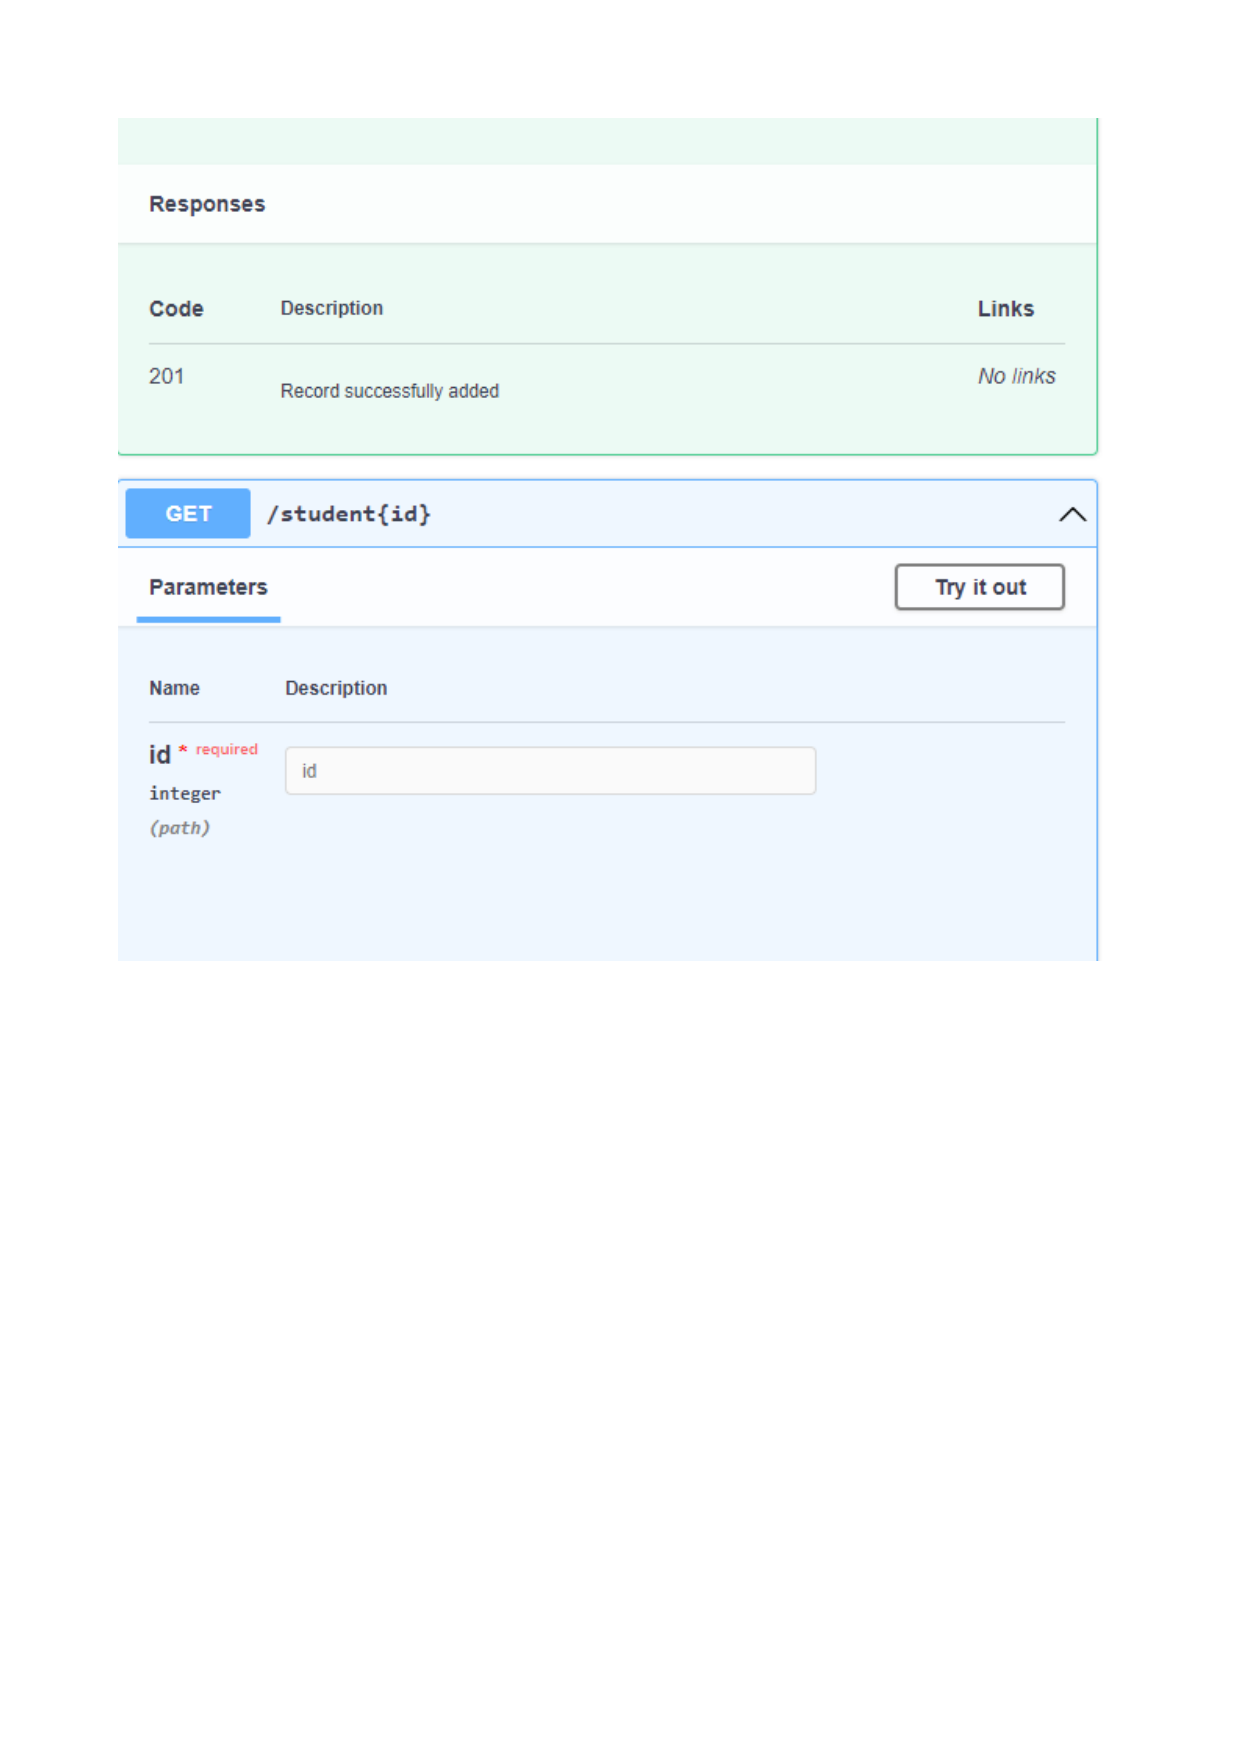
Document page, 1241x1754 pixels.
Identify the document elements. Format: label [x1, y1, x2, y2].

picture [118, 118, 1103, 961]
